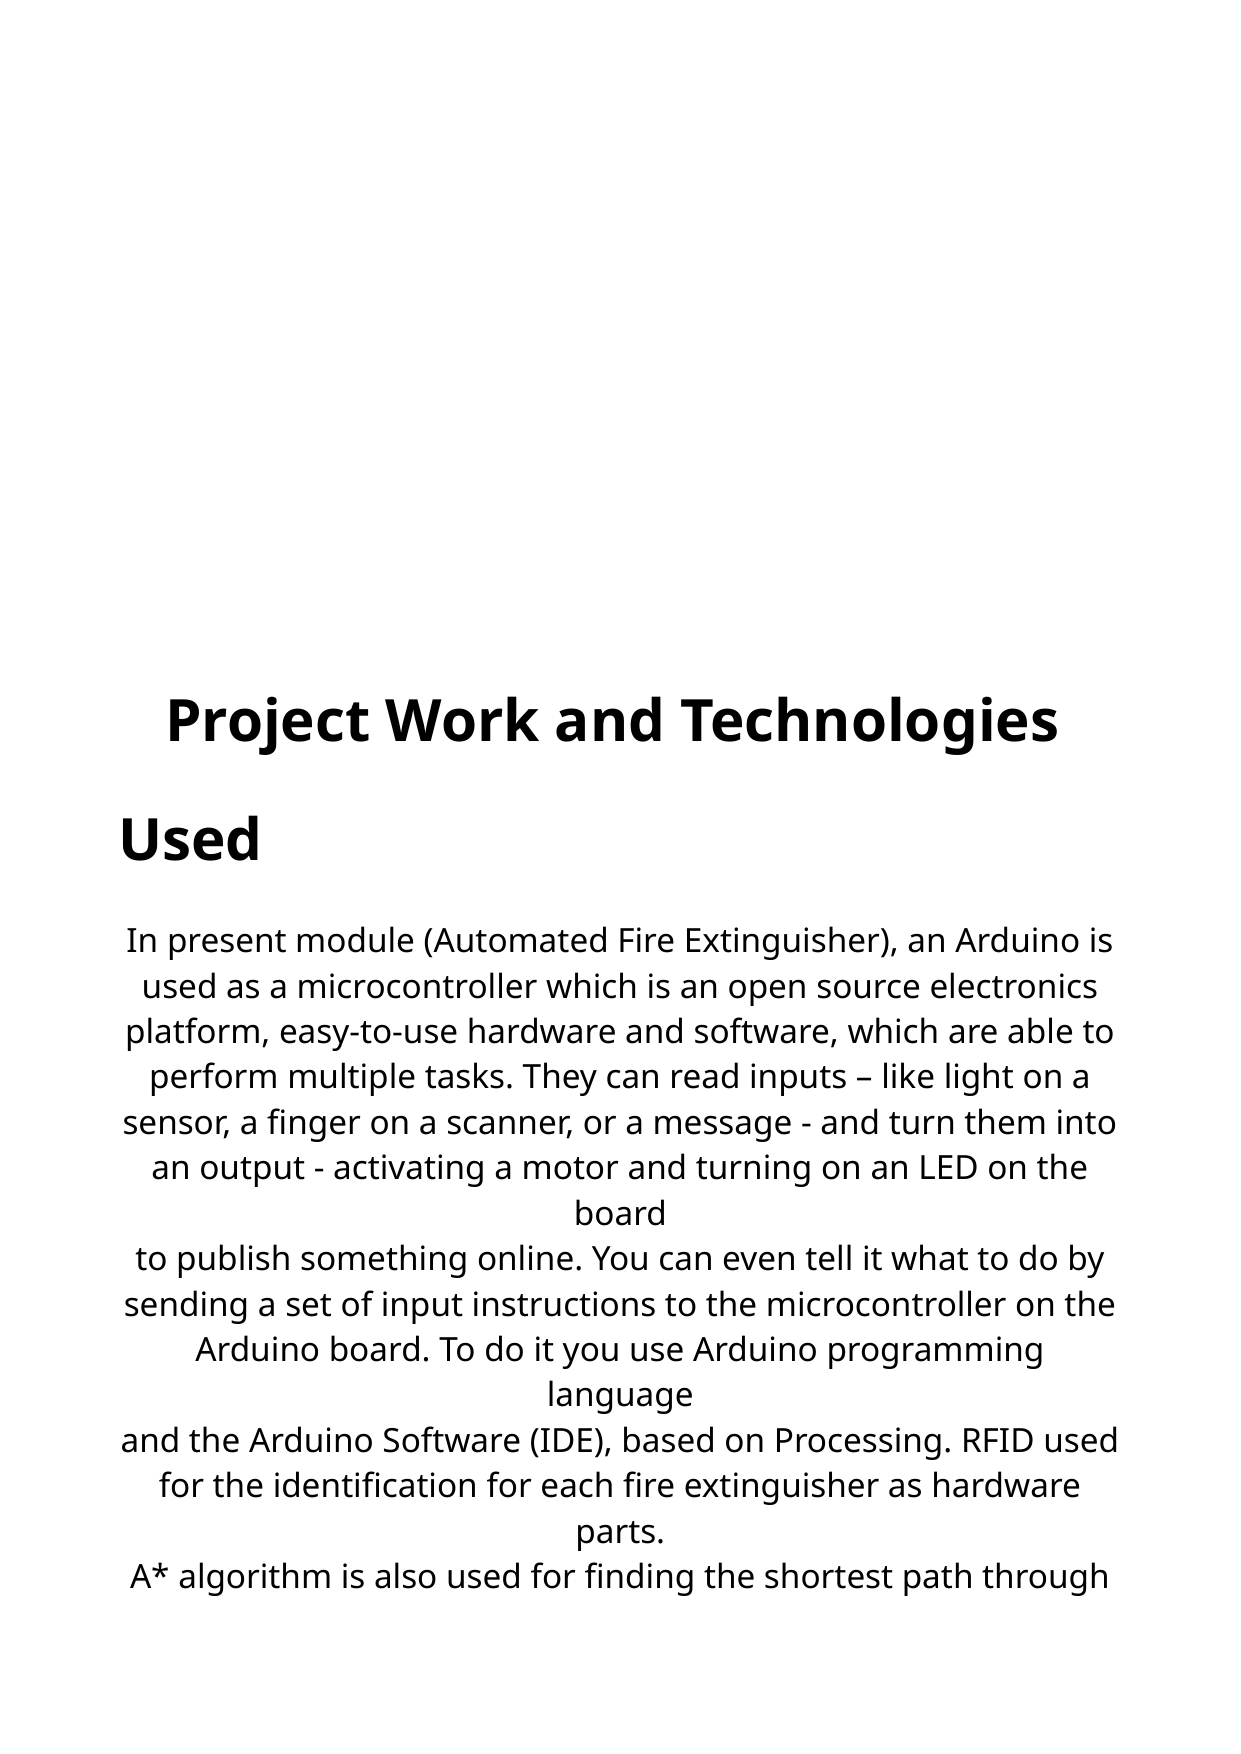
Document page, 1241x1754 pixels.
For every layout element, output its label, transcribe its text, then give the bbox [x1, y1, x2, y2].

text Arduino board. To do it you use Arduino programming language [118, 1326, 1122, 1417]
text to publish something online. You can even tell it what to do by [118, 1235, 1122, 1280]
text In present module (Automated Fire Extinguisher), an Arduino is [118, 917, 1122, 962]
text sending a set of input instructions to the microcontroller on the [118, 1280, 1122, 1326]
text platform, easy-to-use hardware and software, which are able to [118, 1008, 1122, 1053]
text for the identification for each fire extinguisher as hardware parts. [118, 1462, 1122, 1553]
text used as a microcontroller which is an open source electronics [118, 962, 1122, 1008]
text an output - activating a motor and turning on an LED on the board [118, 1144, 1122, 1235]
text Project Work and Technologies Used [118, 679, 1122, 877]
text sensor, a finger on a scanner, or a message - and turn them into [118, 1099, 1122, 1144]
text A* algorithm is also used for finding the shortest path through [118, 1553, 1122, 1598]
text perform multiple tasks. They can read inputs – like light on a [118, 1053, 1122, 1099]
text and the Arduino Software (IDE), based on Processing. RFID used [118, 1417, 1122, 1462]
